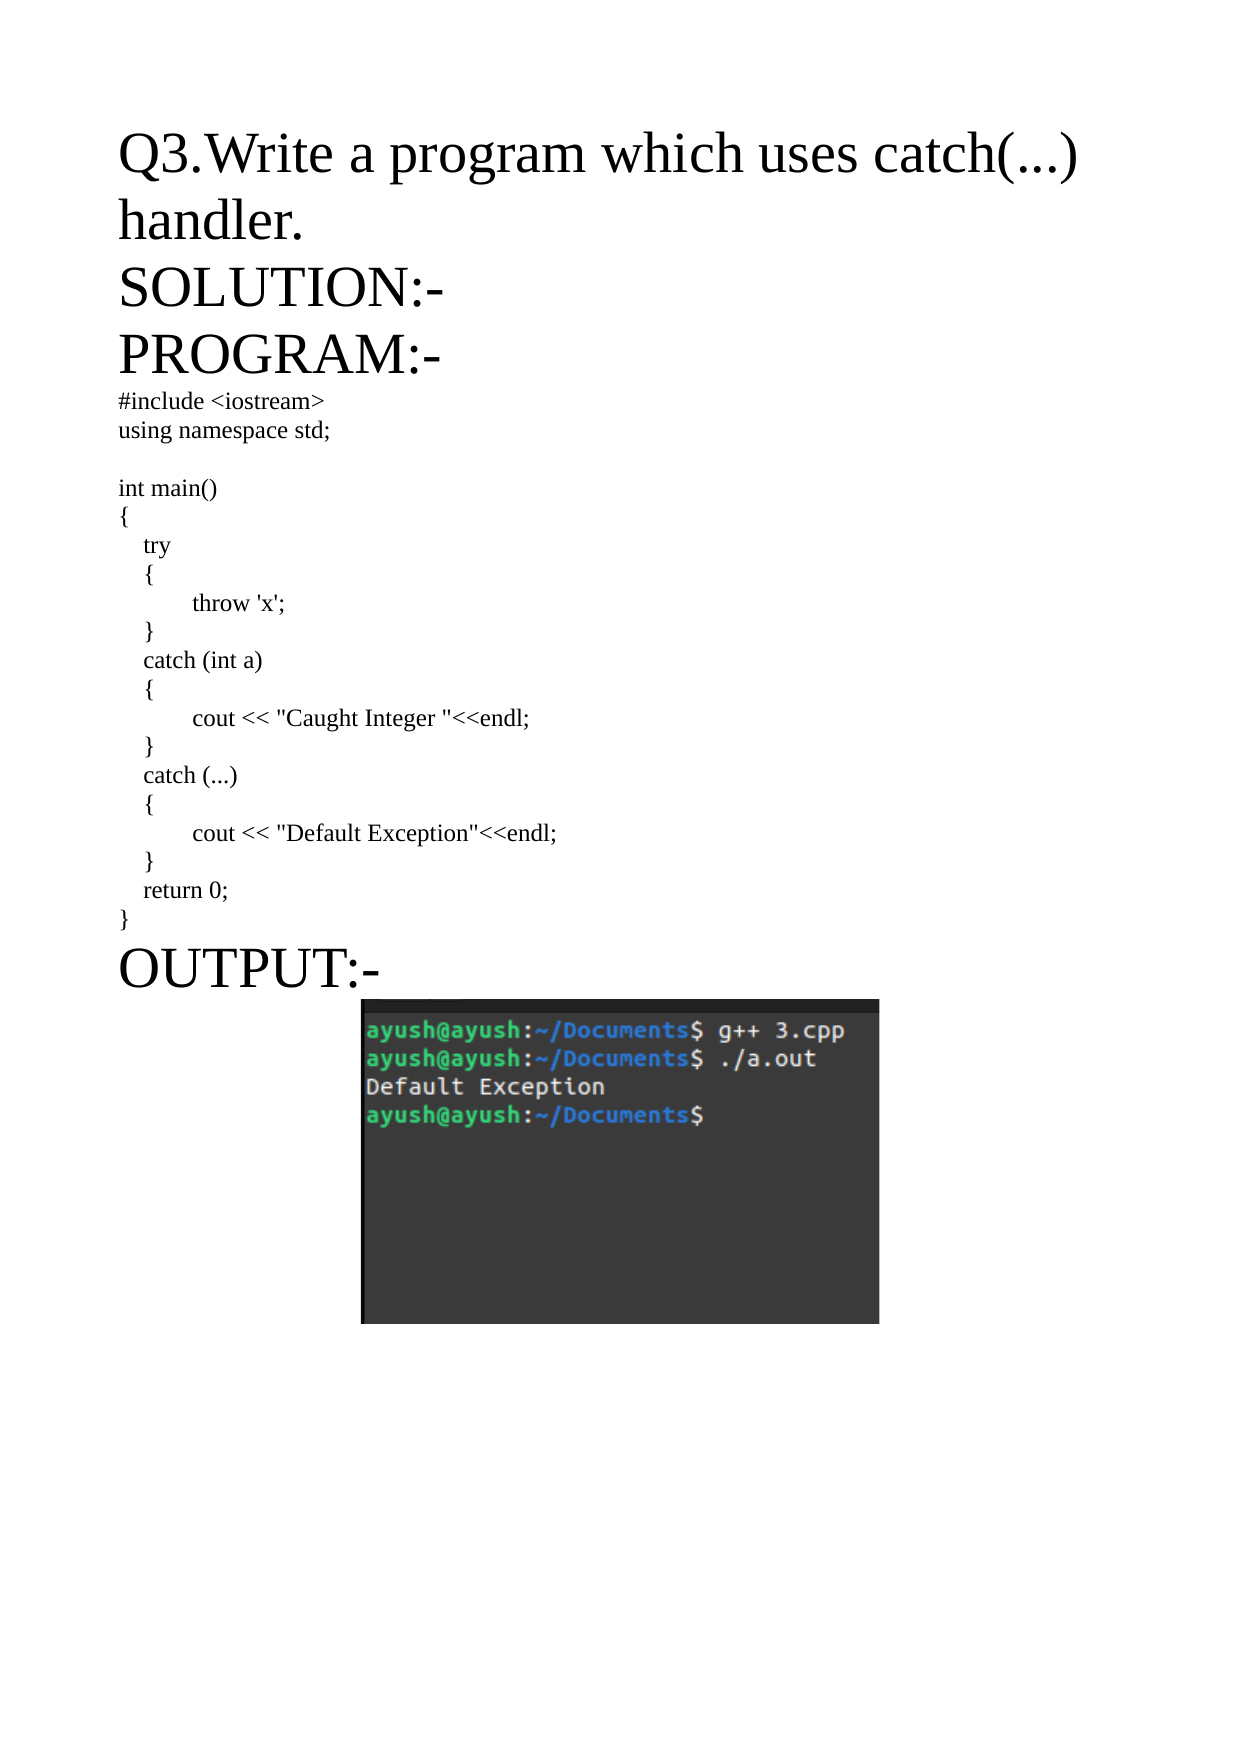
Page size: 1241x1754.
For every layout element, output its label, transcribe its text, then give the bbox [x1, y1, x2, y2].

text { [118, 674, 1122, 703]
text } [118, 846, 1122, 875]
text { [118, 789, 1122, 818]
text } [118, 904, 1122, 933]
text cout << "Caught Integer "<<endl; [118, 703, 1122, 731]
text catch (...) [118, 760, 1122, 789]
text using namespace std; [118, 415, 1122, 444]
text } [118, 616, 1122, 645]
text SOLUTION:- [118, 252, 1122, 319]
text } [118, 731, 1122, 760]
text try [118, 530, 1122, 559]
text return 0; [118, 875, 1122, 904]
text throw 'x'; [118, 588, 1122, 616]
text catch (int a) [118, 645, 1122, 674]
picture [360, 999, 880, 1324]
text int main() [118, 473, 1122, 501]
text OUTPUT:- [118, 933, 1122, 1000]
text PROGRAM:- [118, 319, 1122, 386]
text Q3.Write a program which uses catch(...) handler. [118, 118, 1122, 252]
text { [118, 501, 1122, 530]
text #include <iostream> [118, 386, 1122, 415]
text { [118, 559, 1122, 588]
text cout << "Default Exception"<<endl; [118, 818, 1122, 846]
